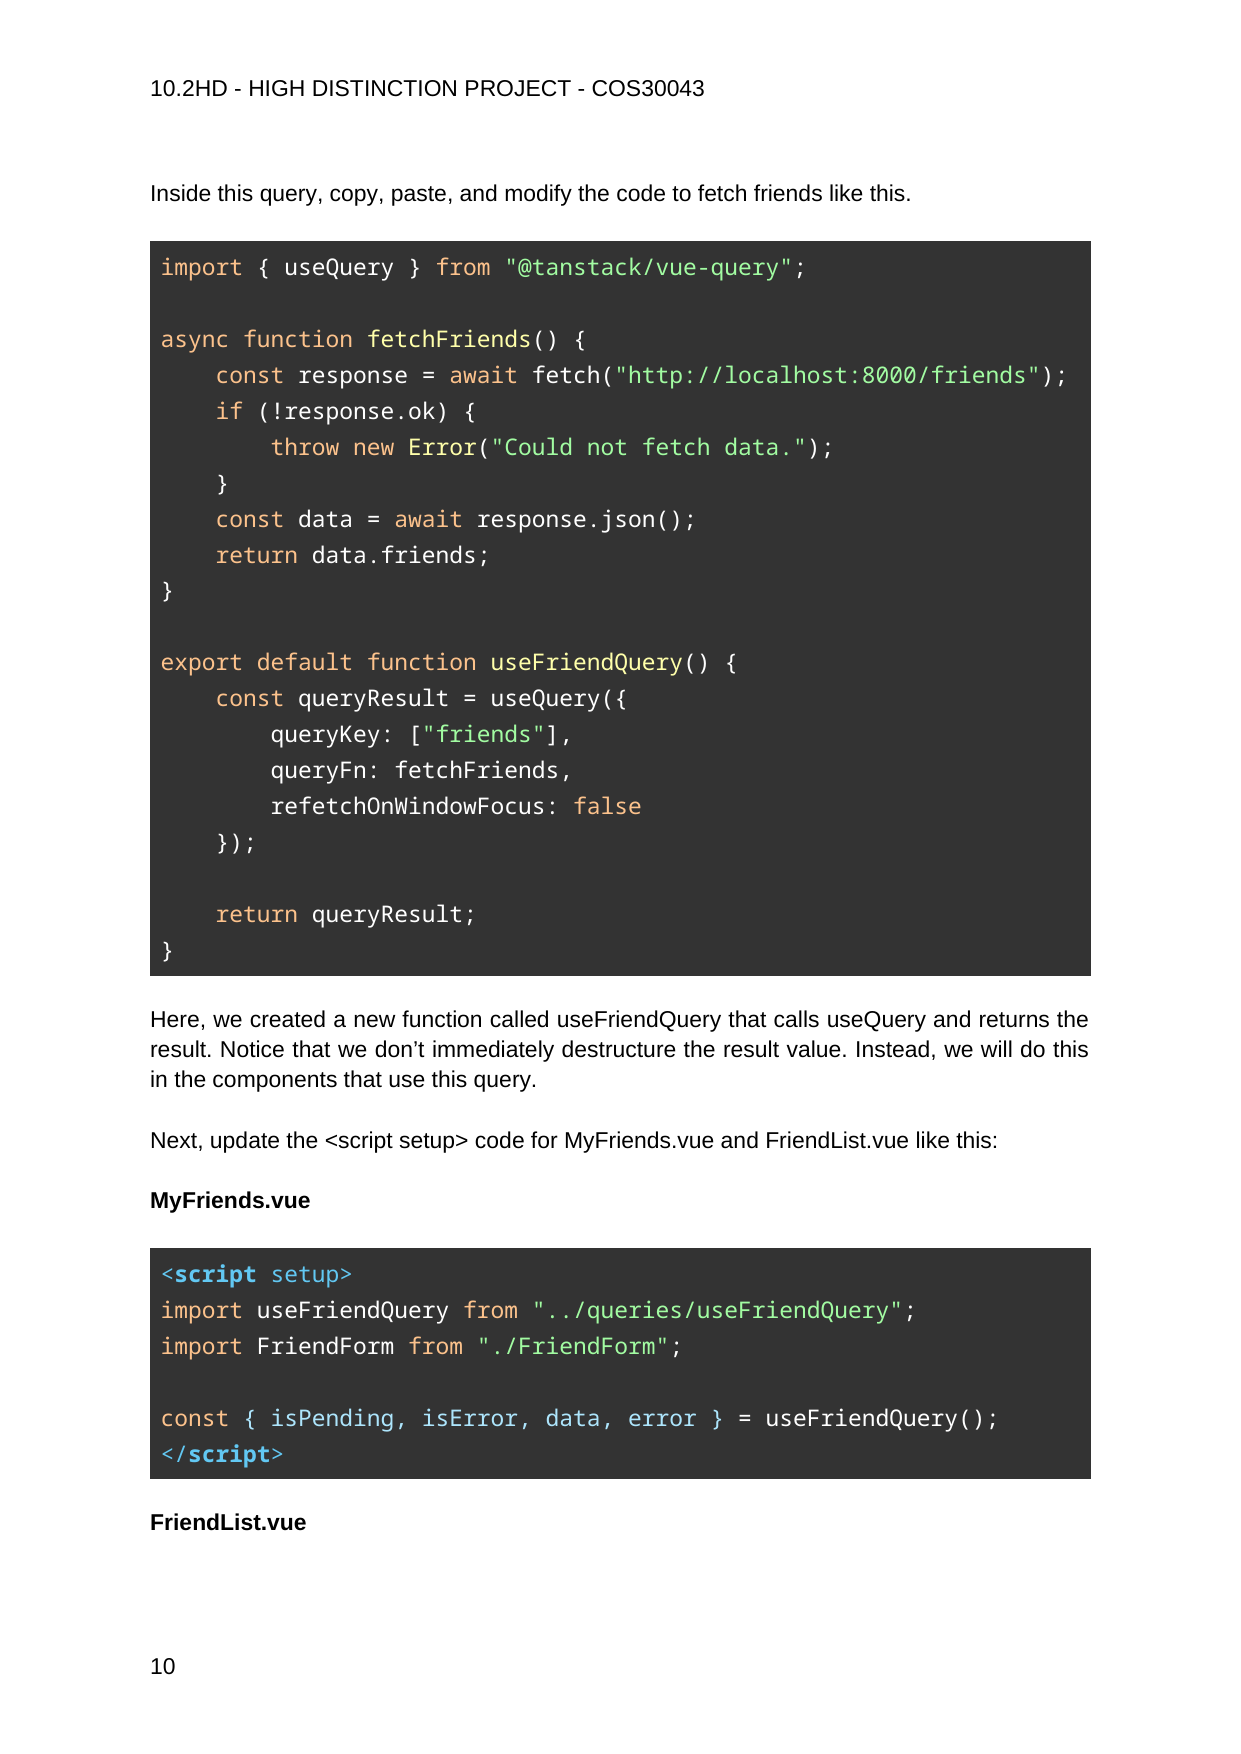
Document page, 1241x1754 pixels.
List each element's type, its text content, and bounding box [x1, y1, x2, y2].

text Here, we created a new function called useFriendQuery that calls useQuery and returns the result. Notice that we don’t immediately destructure the result value. Instead, we will do this in the components that use this query. [150, 1006, 1090, 1092]
table_header <script setup> import useFriendQuery from "../queries/useFriendQuery"; import FriendForm from "./FriendForm"; const { isPending, isError, data, error } = useFriendQuery(); </script> [150, 1248, 1091, 1479]
text FriendList.vue [150, 1509, 1090, 1536]
table_header import { useQuery } from "@tanstack/vue-query"; async function fetchFriends() { const response = await fetch("http://localhost:8000/friends"); if (!response.ok) { throw new Error("Could not fetch data."); } const data = await response.json(); return data.friends; } export default function useFriendQuery() { const queryResult = useQuery({ queryKey: ["friends"], queryFn: fetchFriends, refetchOnWindowFocus: false }); return queryResult; } [150, 241, 1091, 976]
text MyFriends.vue [150, 1187, 1090, 1213]
text Next, update the <script setup> code for MyFriends.vue and FriendList.vue like this: [150, 1127, 1090, 1153]
text Inside this query, copy, paste, and modify the code to fetch friends like this. [150, 180, 1090, 207]
